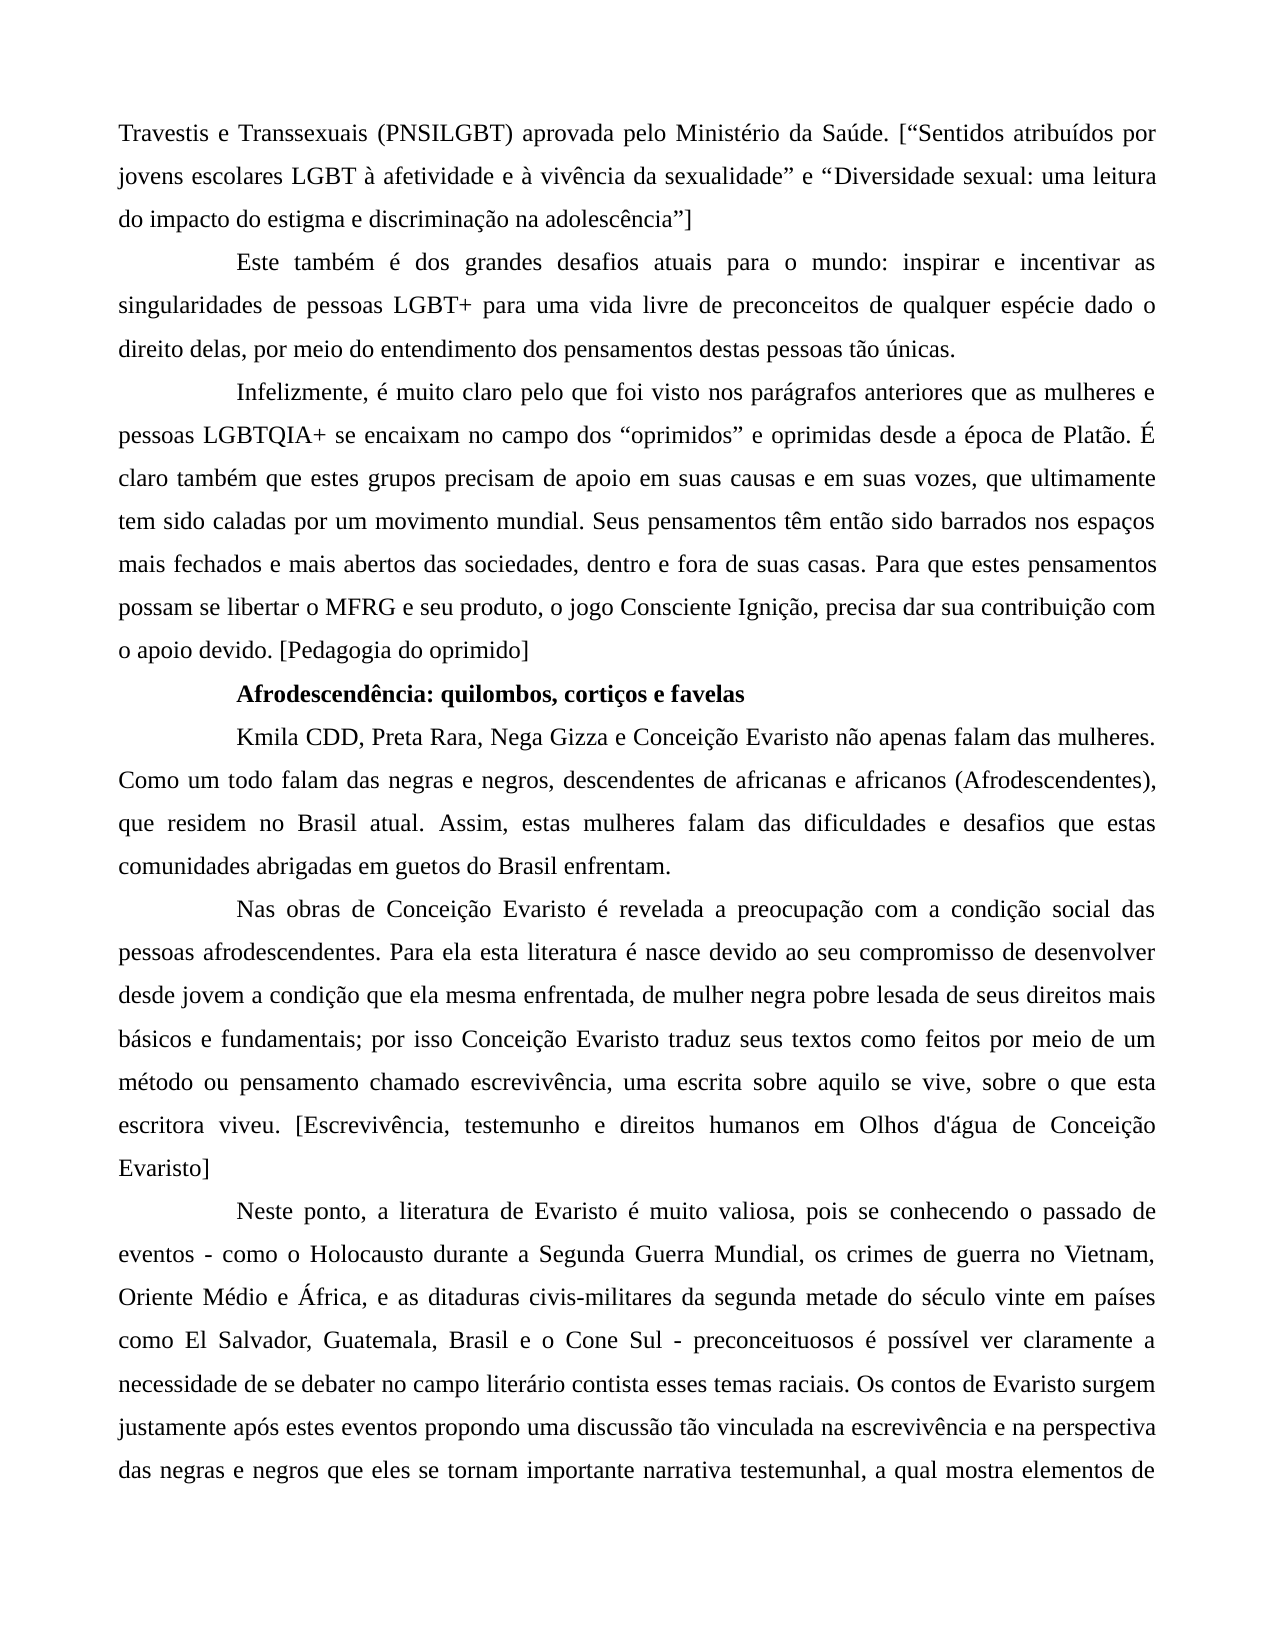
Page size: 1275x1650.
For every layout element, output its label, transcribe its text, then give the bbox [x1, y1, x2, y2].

text Neste ponto, a literatura de Evaristo é muito valiosa, pois se conhecendo o passado de eventos - como o Holocausto durante a Segunda Guerra Mundial, os crimes de guerra no Vietnam, Oriente Médio e África, e as ditaduras civis-militares da segunda metade do século vinte em países como El Salvador, Guatemala, Brasil e o Cone Sul - preconceituosos é possível ver claramente a necessidade de se debater no campo literário contista esses temas raciais. Os contos de Evaristo surgem justamente após estes eventos propondo uma discussão tão vinculada na escrevivência e na perspectiva das negras e negros que eles se tornam importante narrativa testemunhal, a qual mostra elementos de [118, 1196, 1157, 1484]
text Kmila CDD, Preta Rara, Nega Gizza e Conceição Evaristo não apenas falam das mulheres. Como um todo falam das negras e negros, descendentes de africanas e africanos (Afrodescendentes), que residem no Brasil atual. Assim, estas mulheres falam das dificuldades e desafios que estas comunidades abrigadas em guetos do Brasil enfrentam. [118, 722, 1157, 880]
text Infelizmente, é muito claro pelo que foi visto nos parágrafos anteriores que as mulheres e pessoas LGBTQIA+ se encaixam no campo dos “oprimidos” e oprimidas desde a época de Platão. É claro também que estes grupos precisam de apoio em suas causas e em suas vozes, que ultimamente tem sido caladas por um movimento mundial. Seus pensamentos têm então sido barrados nos espaços mais fechados e mais abertos das sociedades, dentro e fora de suas casas. Para que estes pensamentos possam se libertar o MFRG e seu produto, o jogo Consciente Ignição, precisa dar sua contribuição com o apoio devido. [Pedagogia do oprimido] [118, 377, 1157, 664]
text Travestis e Transsexuais (PNSILGBT) aprovada pelo Ministério da Saúde. [“Sentidos atribuídos por jovens escolares LGBT à afetividade e à vivência da sexualidade” e “Diversidade sexual: uma leitura do impacto do estigma e discriminação na adolescência”] [118, 118, 1157, 233]
text Nas obras de Conceição Evaristo é revelada a preocupação com a condição social das pessoas afrodescendentes. Para ela esta literatura é nasce devido ao seu compromisso de desenvolver desde jovem a condição que ela mesma enfrentada, de mulher negra pobre lesada de seus direitos mais básicos e fundamentais; por isso Conceição Evaristo traduz seus textos como feitos por meio de um método ou pensamento chamado escrevivência, uma escrita sobre aquilo se vive, sobre o que esta escritora viveu. [Escrevivência, testemunho e direitos humanos em Olhos d'água de Conceição Evaristo] [118, 894, 1157, 1182]
text Este também é dos grandes desafios atuais para o mundo: inspirar e incentivar as singularidades de pessoas LGBT+ para uma vida livre de preconceitos de qualquer espécie dado o direito delas, por meio do entendimento dos pensamentos destas pessoas tão únicas. [118, 247, 1157, 362]
text Afrodescendência: quilombos, cortiços e favelas [118, 679, 1157, 707]
